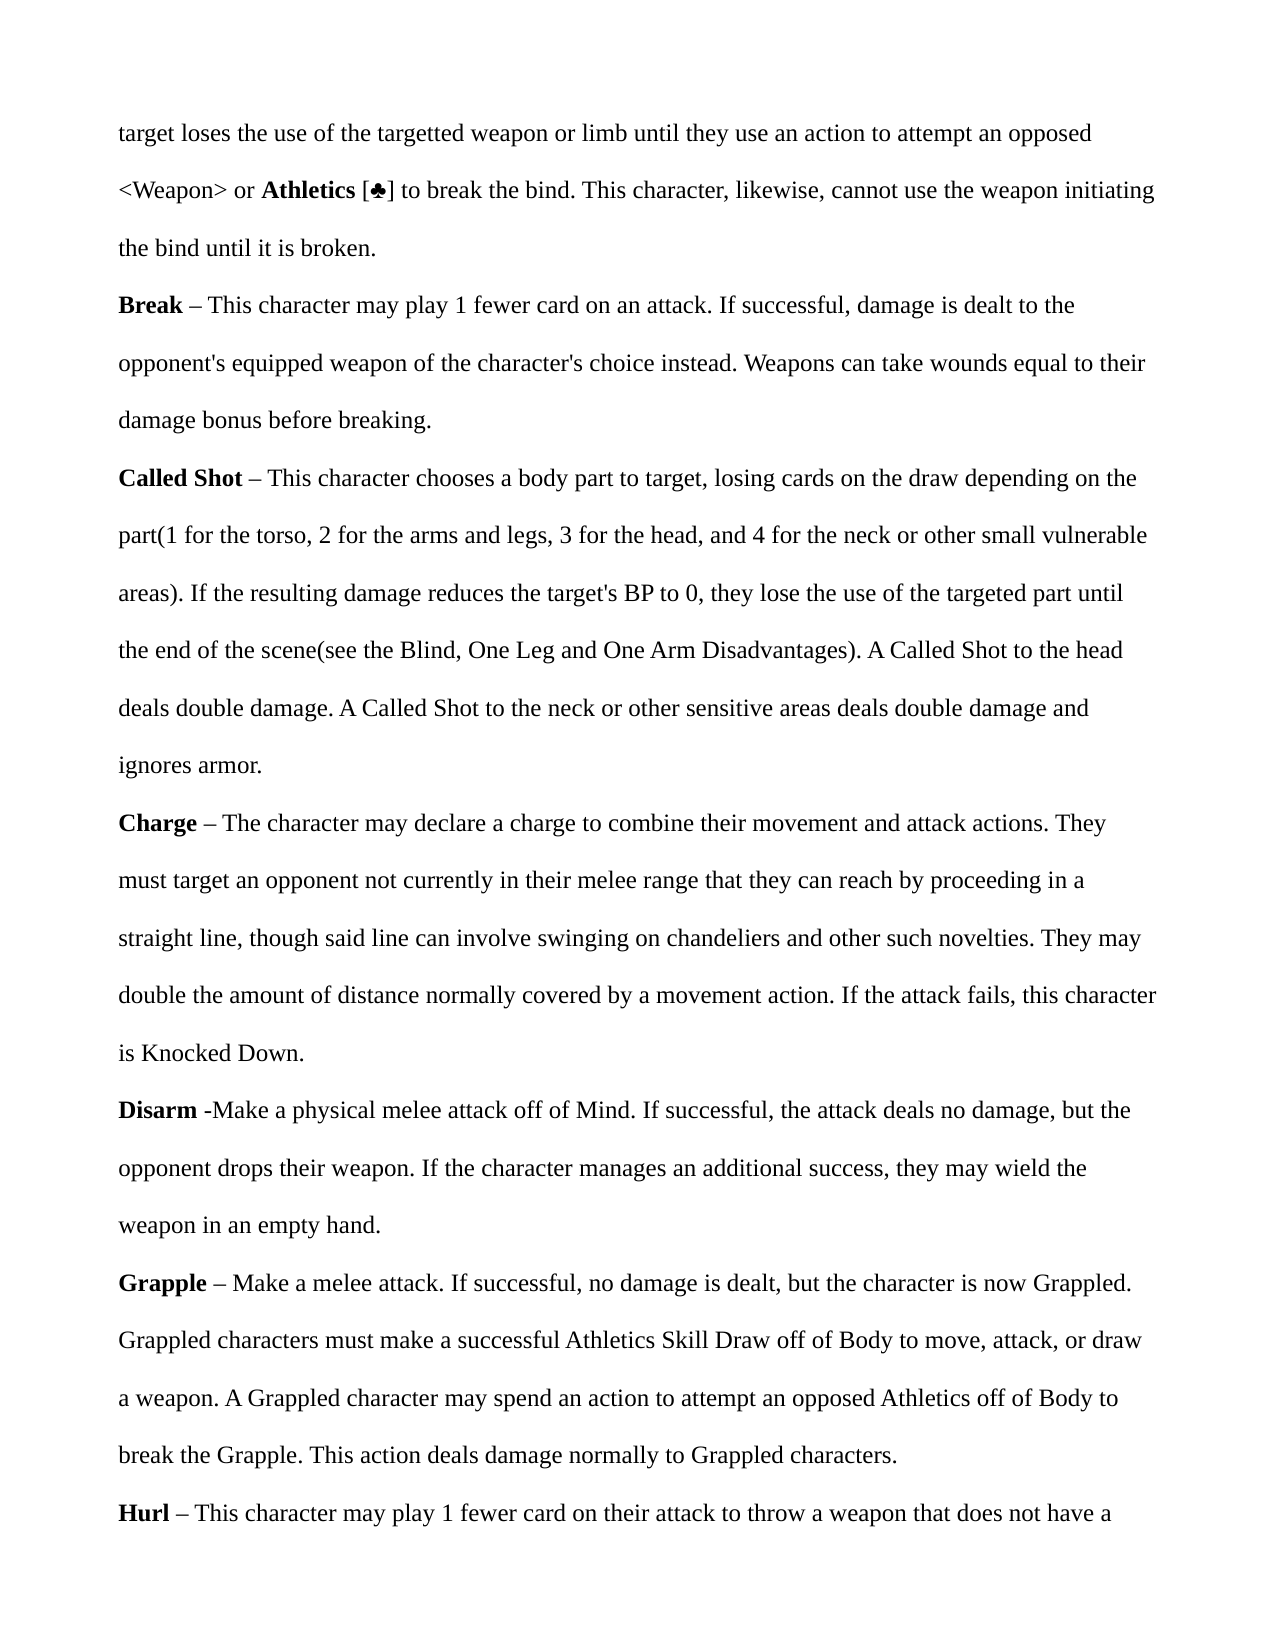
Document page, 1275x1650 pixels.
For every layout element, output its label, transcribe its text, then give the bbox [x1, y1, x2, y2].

text Grapple – Make a melee attack. If successful, no damage is dealt, but the character is now Grappled. [118, 1268, 1157, 1297]
text target loses the use of the targetted weapon or limb until they use an action to attempt an opposed <Weapon> or Athletics [♣] to break the bind. This character, likewise, cannot use the weapon initiating the bind until it is broken. [118, 118, 1157, 262]
text Hurl – This character may play 1 fewer card on their attack to throw a weapon that does not have a [118, 1498, 1157, 1527]
text Called Shot – This character chooses a body part to target, losing cards on the draw depending on the [118, 463, 1157, 492]
text Disarm -Make a physical melee attack off of Mind. If successful, the attack deals no damage, but the [118, 1096, 1157, 1124]
text Charge – The character may declare a charge to combine their movement and attack actions. They [118, 808, 1157, 837]
text opponent drops their weapon. If the character manages an additional success, they may wield the weapon in an empty hand. [118, 1153, 1157, 1239]
text must target an opponent not currently in their melee range that they can reach by proceeding in a straight line, though said line can involve swinging on chandeliers and other such novelties. They may double the amount of distance normally covered by a movement action. If the attack fails, this character is Knocked Down. [118, 866, 1157, 1067]
text Grappled characters must make a successful Athletics Skill Draw off of Body to move, attack, or draw a weapon. A Grappled character may spend an action to attempt an opposed Athletics off of Body to break the Grapple. This action deals damage normally to Grappled characters. [118, 1326, 1157, 1469]
text opponent's equipped weapon of the character's choice instead. Weapons can take wounds equal to their damage bonus before breaking. [118, 348, 1157, 434]
text Break – This character may play 1 fewer card on an attack. If successful, damage is dealt to the [118, 291, 1157, 319]
text part(1 for the torso, 2 for the arms and legs, 3 for the head, and 4 for the neck or other small vulnerable areas). If the resulting damage reduces the target's BP to 0, they lose the use of the targeted part until the end of the scene(see the Blind, One Leg and One Arm Disadvantages). A Called Shot to the head deals double damage. A Called Shot to the neck or other sensitive areas deals double damage and ignores armor. [118, 521, 1157, 779]
